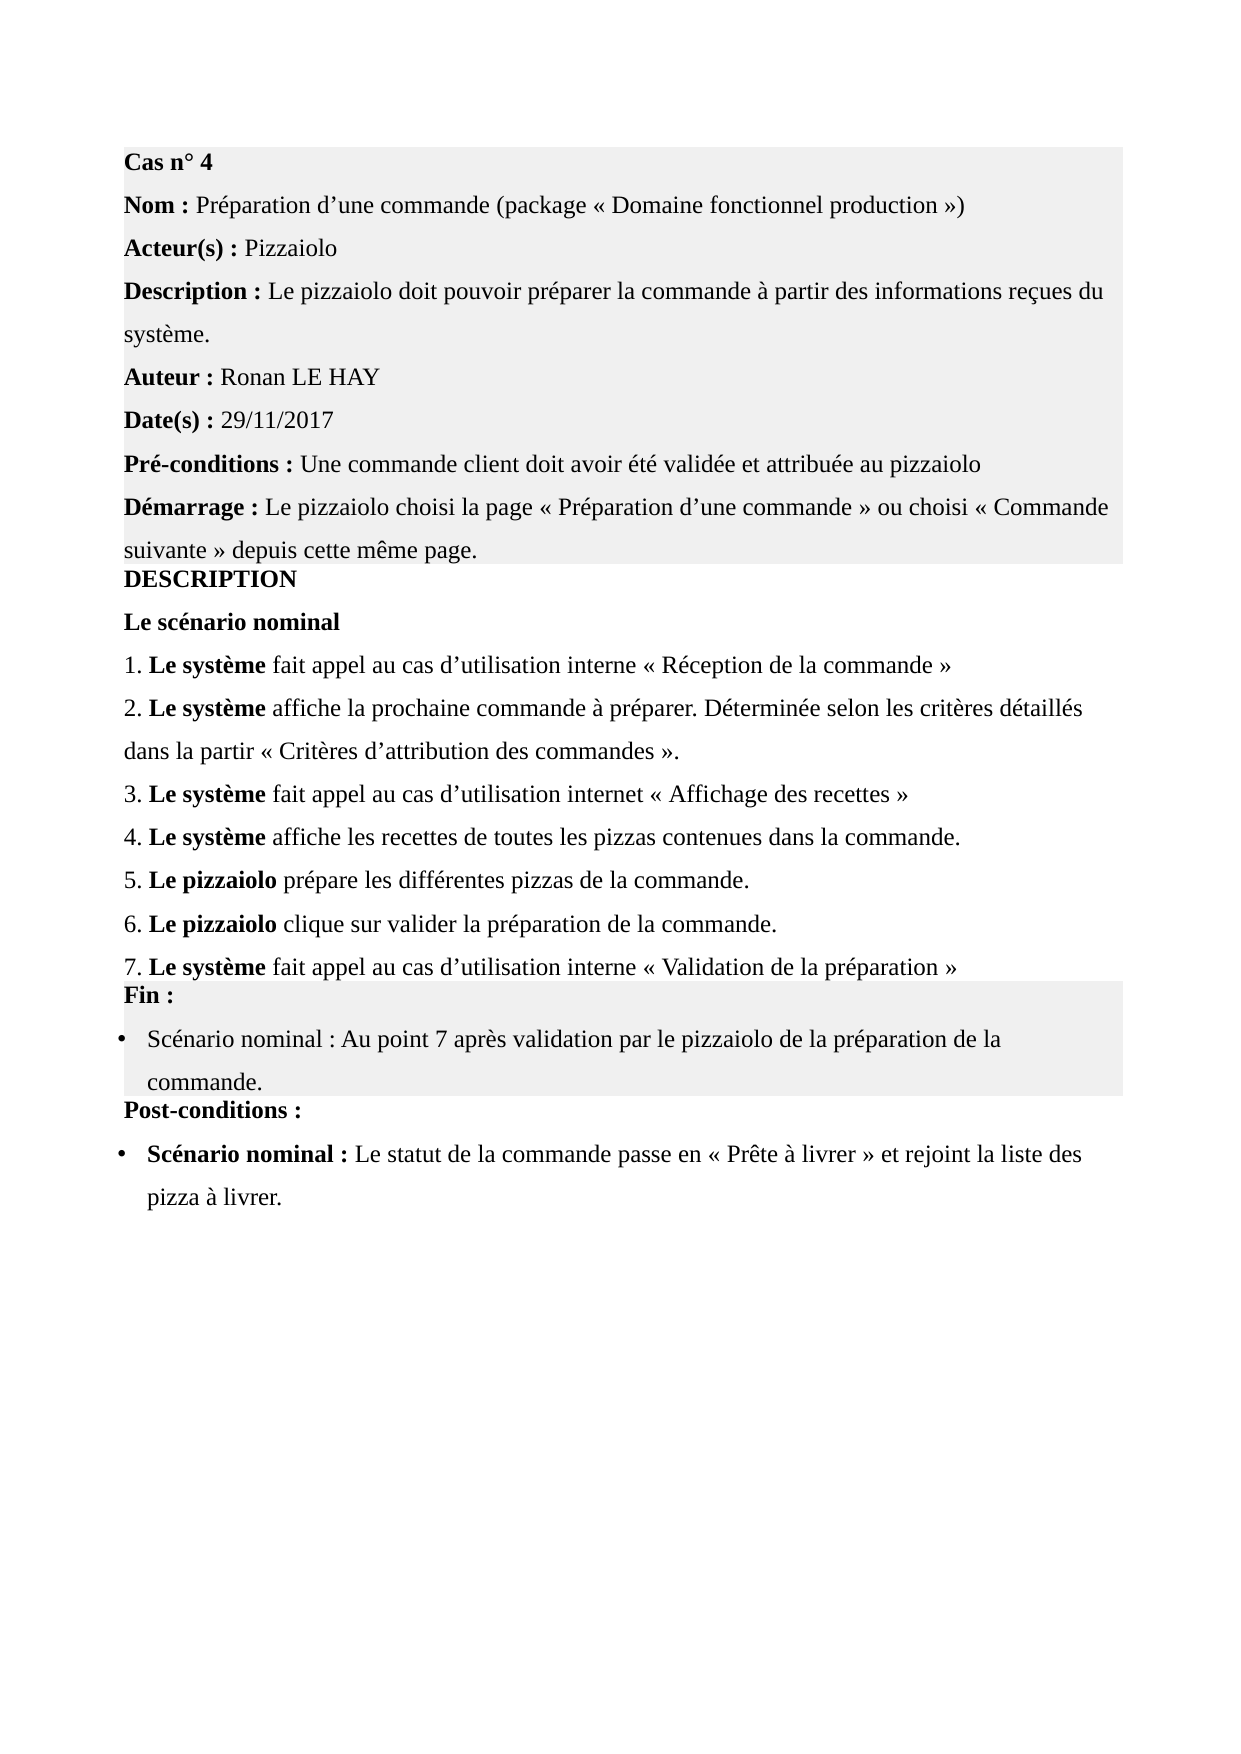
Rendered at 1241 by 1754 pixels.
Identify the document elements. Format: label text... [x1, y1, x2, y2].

table_cell DESCRIPTION Le scénario nominal 1. Le système fait appel au cas d’utilisation interne « Réception de la commande » 2. Le système affiche la prochaine commande à préparer. Déterminée selon les critères détaillés dans la partir « Critères d’attribution des commandes ». 3. Le système fait appel au cas d’utilisation internet « Affichage des recettes » 4. Le système affiche les recettes de toutes les pizzas contenues dans la commande. 5. Le pizzaiolo prépare les différentes pizzas de la commande. 6. Le pizzaiolo clique sur valider la préparation de la commande. 7. Le système fait appel au cas d’utilisation interne « Validation de la préparation » [124, 564, 1123, 981]
table_cell Post-conditions : Scénario nominal : Le statut de la commande passe en « Prête à livrer » et rejoint la liste des pizza à livrer. [124, 1096, 1123, 1211]
table_header Cas n° 4 Nom : Préparation d’une commande (package « Domaine fonctionnel production ») Acteur(s) : Pizzaiolo Description : Le pizzaiolo doit pouvoir préparer la commande à partir des informations reçues du système. Auteur : Ronan LE HAY Date(s) : 29/11/2017 Pré-conditions : Une commande client doit avoir été validée et attribuée au pizzaiolo Démarrage : Le pizzaiolo choisi la page « Préparation d’une commande » ou choisi « Commande suivante » depuis cette même page. [124, 147, 1123, 564]
table_cell Fin : Scénario nominal : Au point 7 après validation par le pizzaiolo de la préparation de la commande. [124, 981, 1123, 1096]
